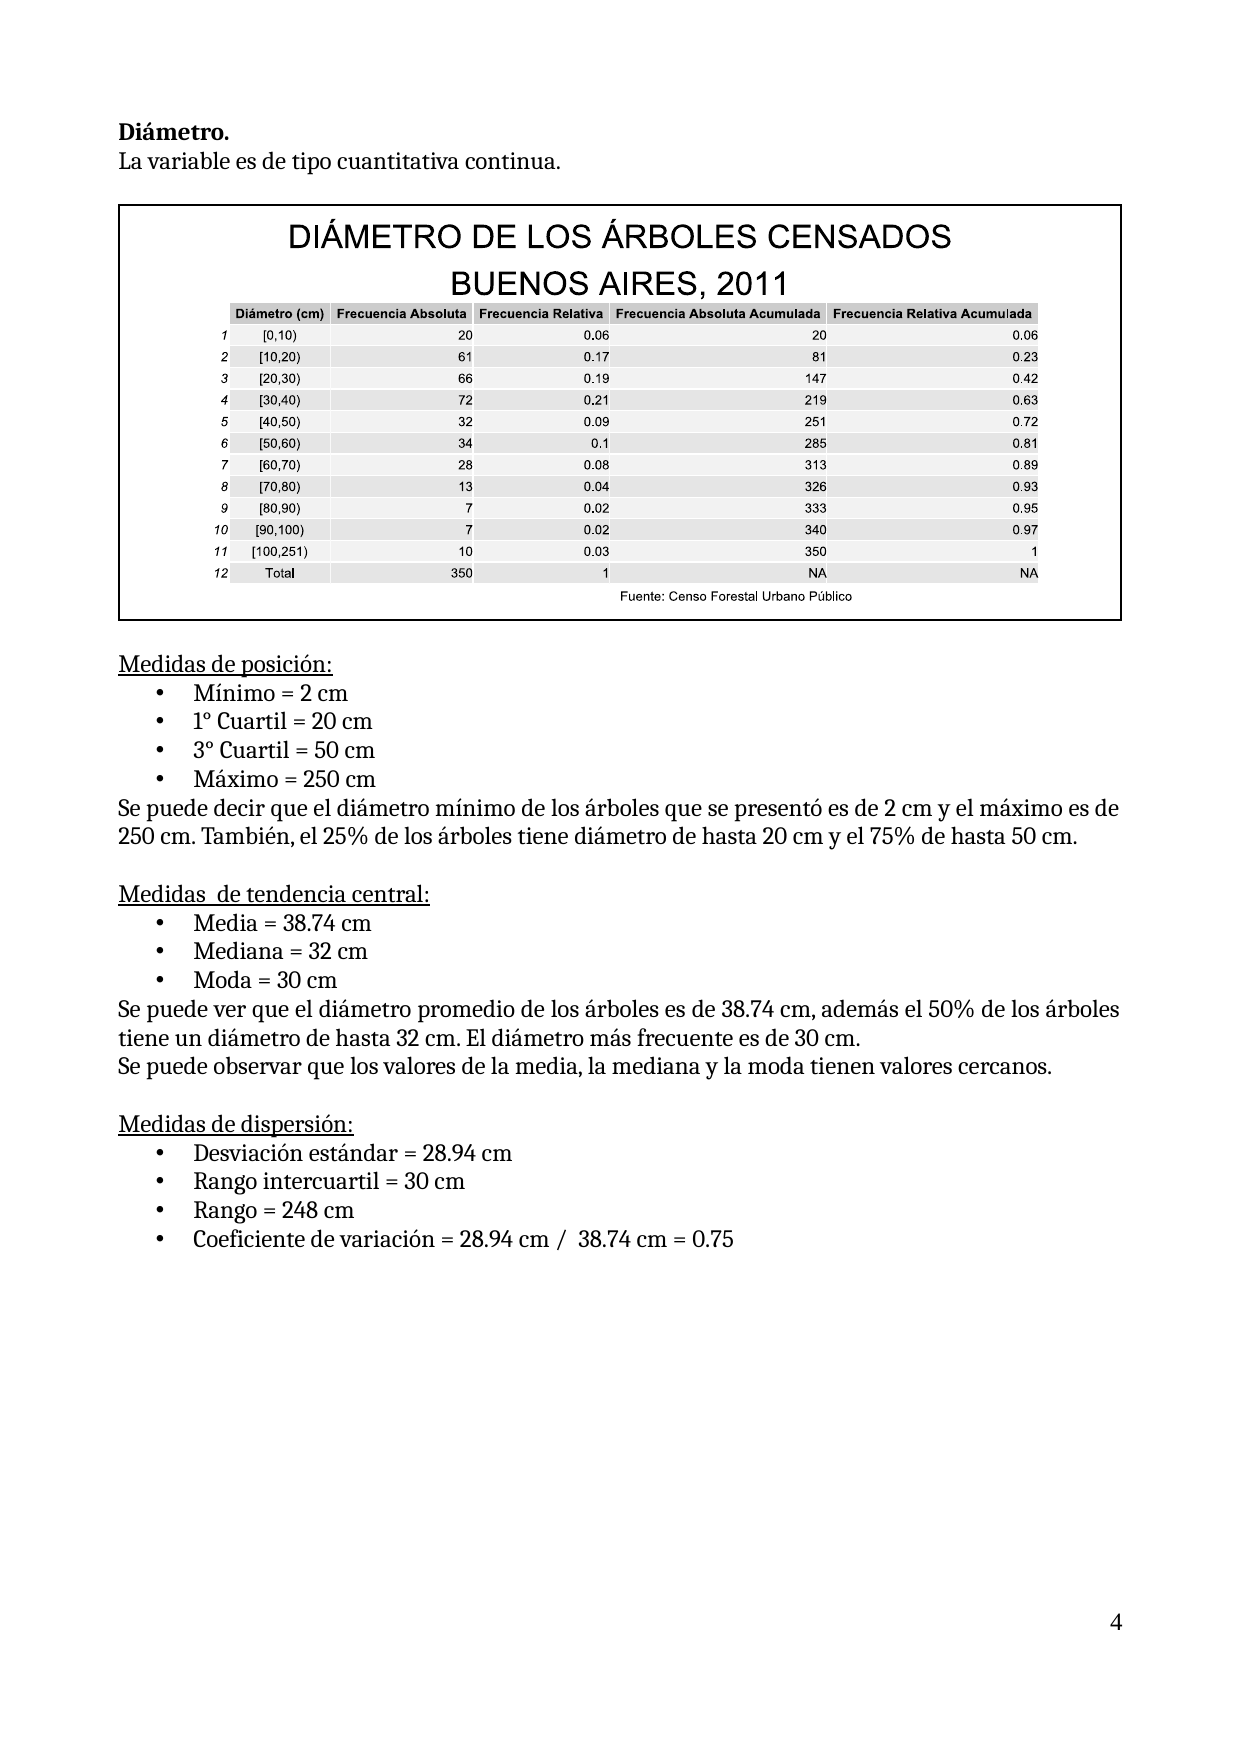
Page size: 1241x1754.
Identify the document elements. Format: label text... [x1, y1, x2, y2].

list Coeficiente de variación = 28.94 cm / 38.74 cm = 0.75 [156, 1225, 1122, 1253]
list Máximo = 250 cm [156, 765, 1122, 793]
list 1° Cuartil = 20 cm [156, 707, 1122, 736]
text Medidas de tendencia central: [118, 880, 1122, 908]
text Medidas de dispersión: [118, 1110, 1122, 1138]
list 3° Cuartil = 50 cm [156, 736, 1122, 765]
list Rango intercuartil = 30 cm [156, 1167, 1122, 1196]
list Desviación estándar = 28.94 cm [156, 1138, 1122, 1167]
list Moda = 30 cm [156, 966, 1122, 995]
list Media = 38.74 cm [156, 908, 1122, 937]
text Se puede decir que el diámetro mínimo de los árboles que se presentó es de 2 cm y el máximo es de 250 cm. También, el 25% de los árboles tiene diámetro de hasta 20 cm y el 75% de hasta 50 cm. [118, 793, 1122, 851]
text Medidas de posición: [118, 650, 1122, 678]
text Diámetro. [118, 118, 1122, 147]
list Rango = 248 cm [156, 1196, 1122, 1225]
list Mínimo = 2 cm [156, 678, 1122, 707]
list Mediana = 32 cm [156, 937, 1122, 966]
text La variable es de tipo cuantitativa continua. [118, 147, 1122, 176]
text Se puede ver que el diámetro promedio de los árboles es de 38.74 cm, además el 50% de los árboles tiene un diámetro de hasta 32 cm. El diámetro más frecuente es de 30 cm. [118, 995, 1122, 1052]
text Se puede observar que los valores de la media, la mediana y la moda tienen valores cercanos. [118, 1052, 1122, 1081]
